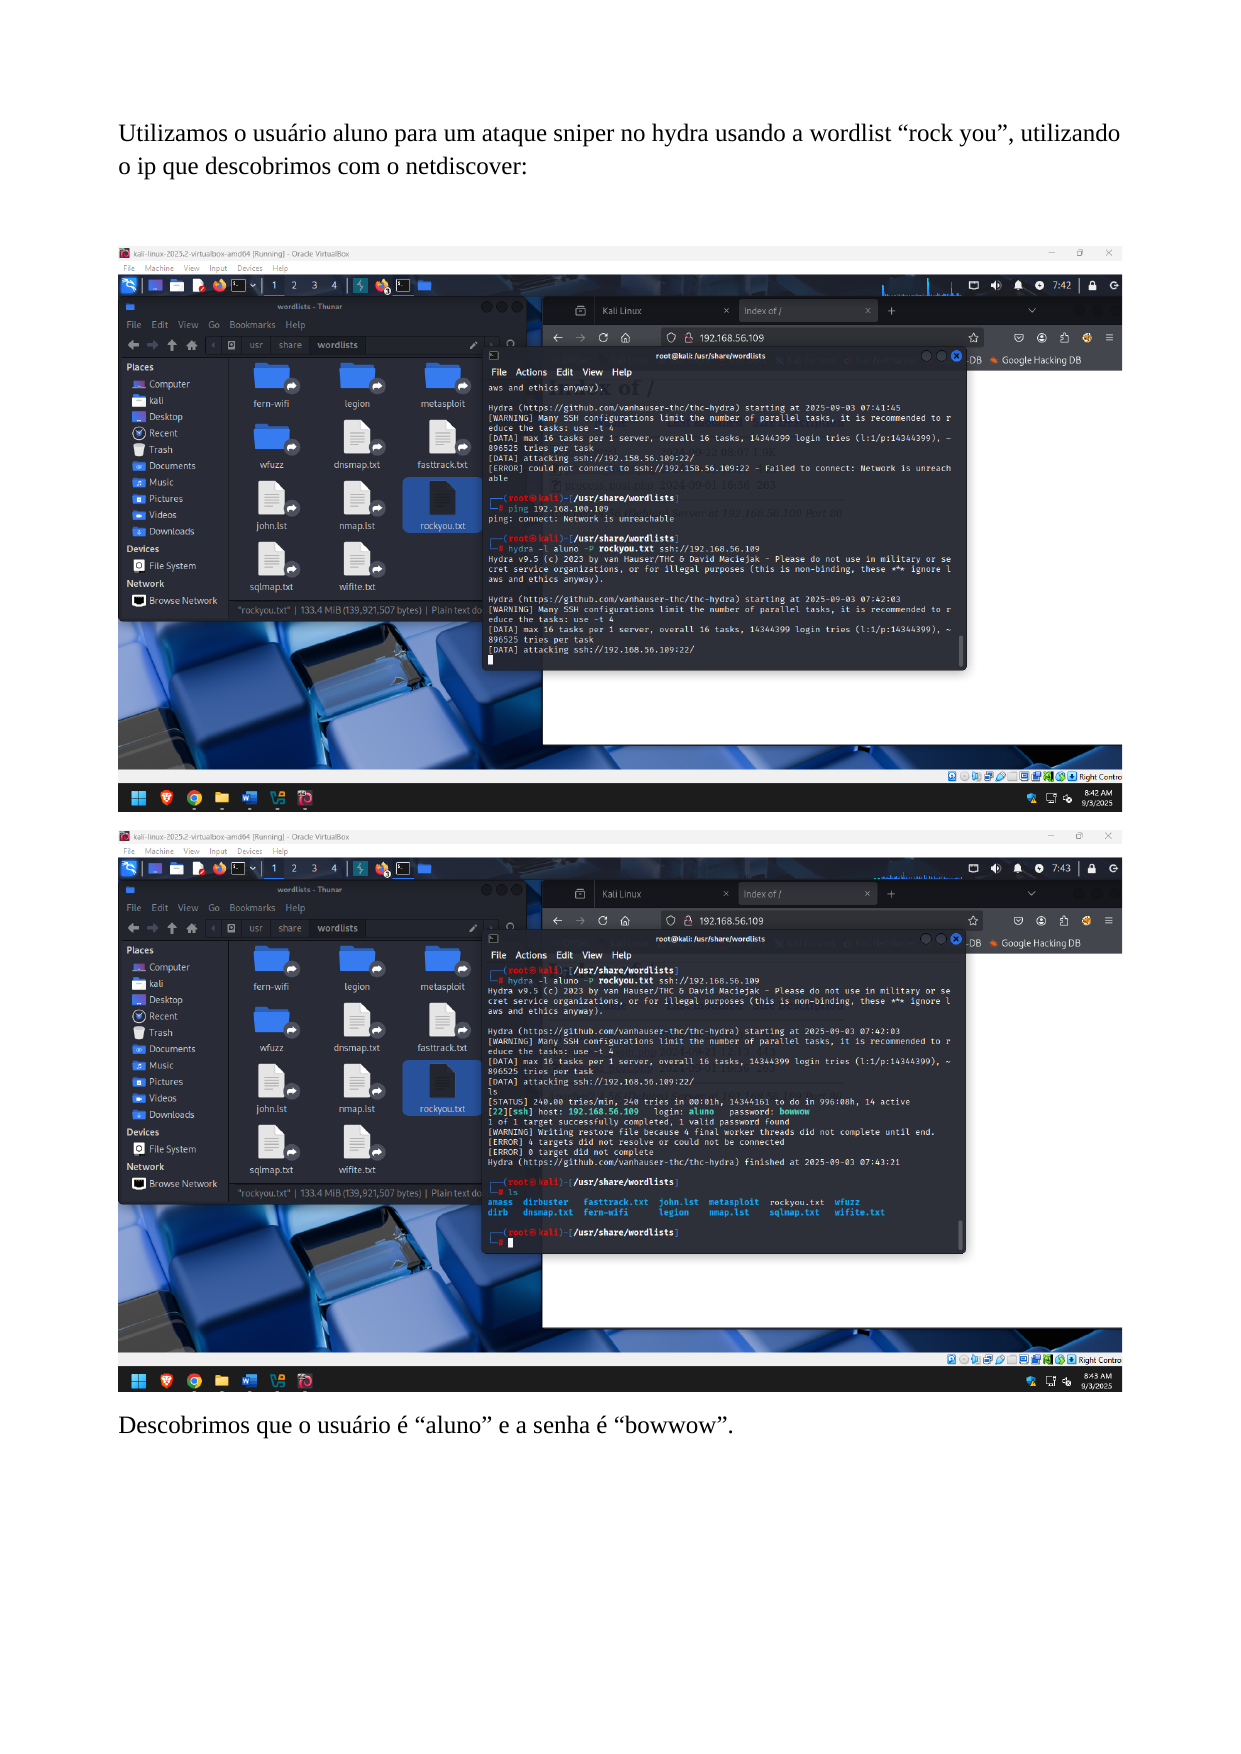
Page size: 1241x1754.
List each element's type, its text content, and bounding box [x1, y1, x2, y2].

text Utilizamos o usuário aluno para um ataque sniper no hydra usando a wordlist “rock you”, utilizando o ip que descobrimos com o netdiscover: [118, 118, 1122, 180]
text Descobrimos que o usuário é “aluno” e a senha é “bowwow”. [118, 1410, 1122, 1439]
